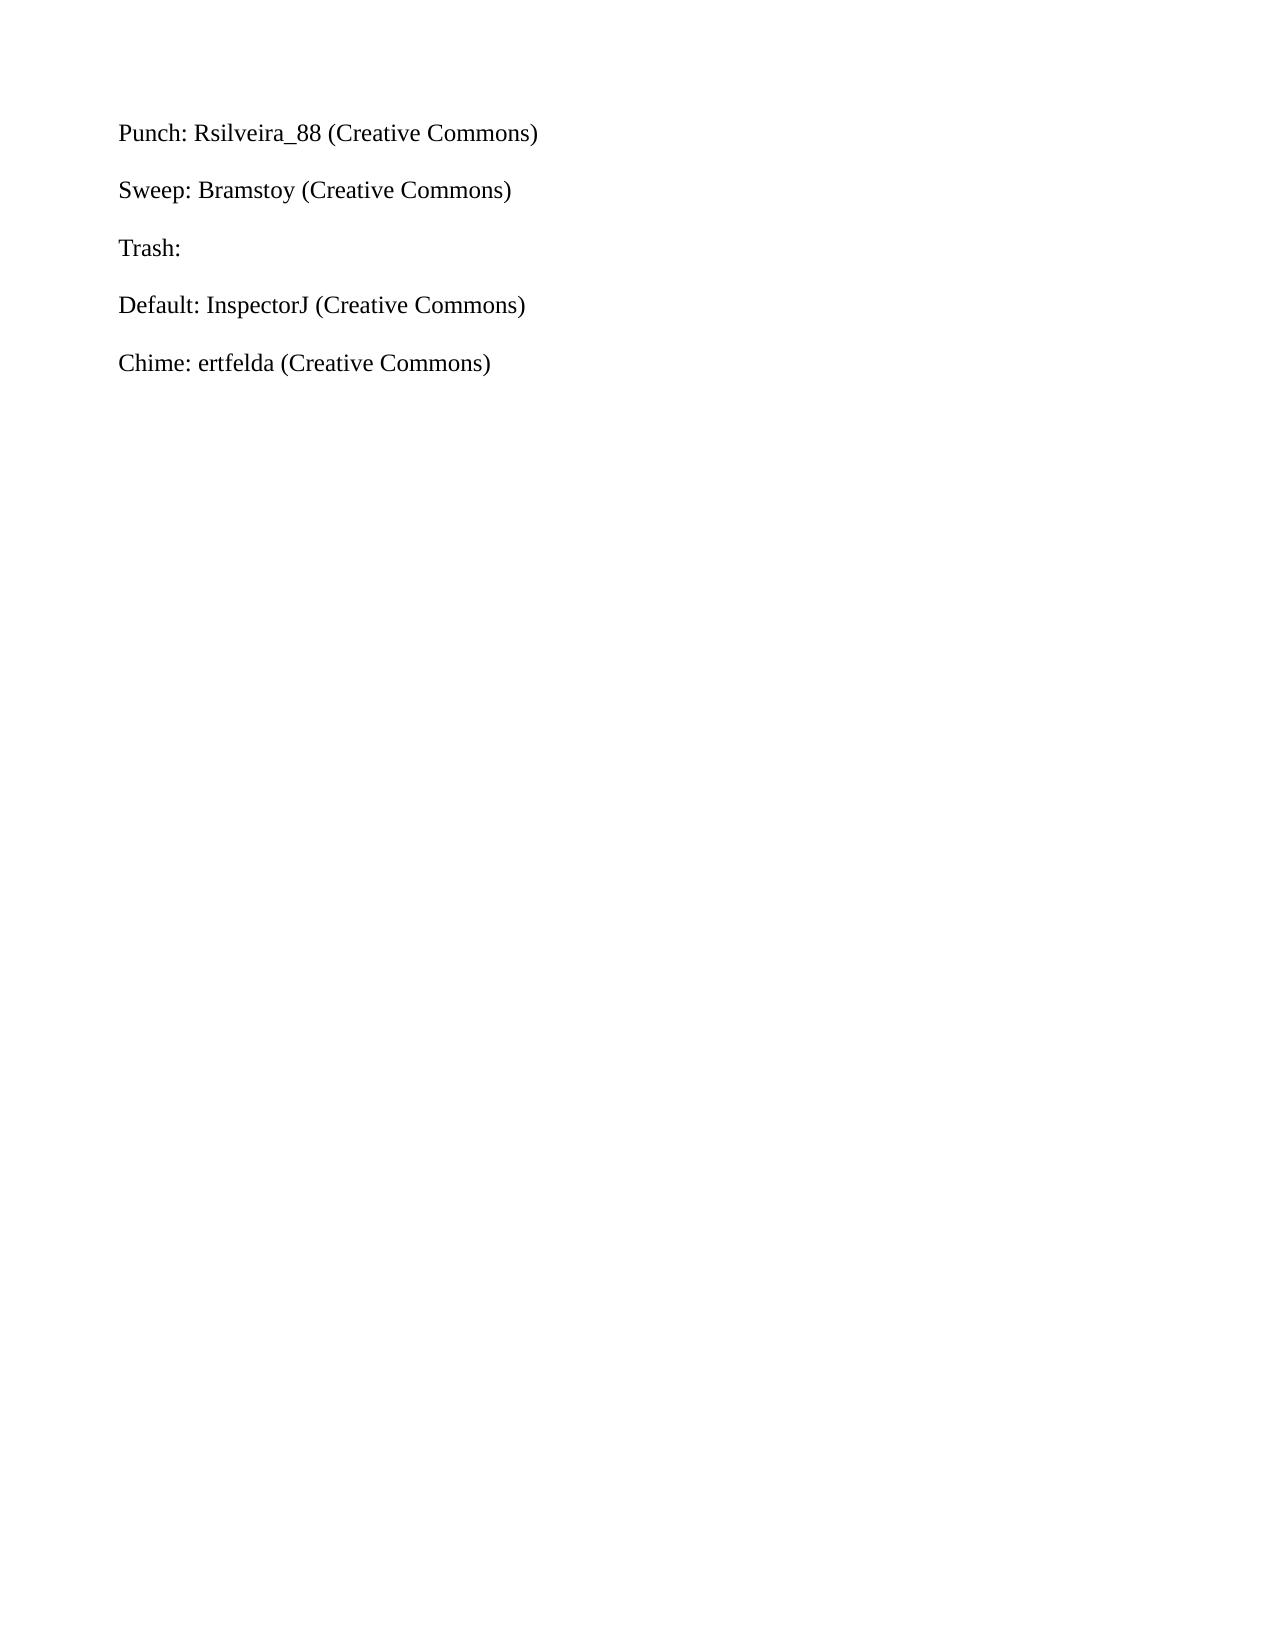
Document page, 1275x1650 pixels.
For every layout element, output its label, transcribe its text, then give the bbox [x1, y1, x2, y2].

text Trash: [118, 233, 1157, 262]
text Sweep: Bramstoy (Creative Commons) [118, 176, 1157, 204]
text Chime: ertfelda (Creative Commons) [118, 348, 1157, 377]
text Punch: Rsilveira_88 (Creative Commons) [118, 118, 1157, 147]
text Default: InspectorJ (Creative Commons) [118, 291, 1157, 319]
